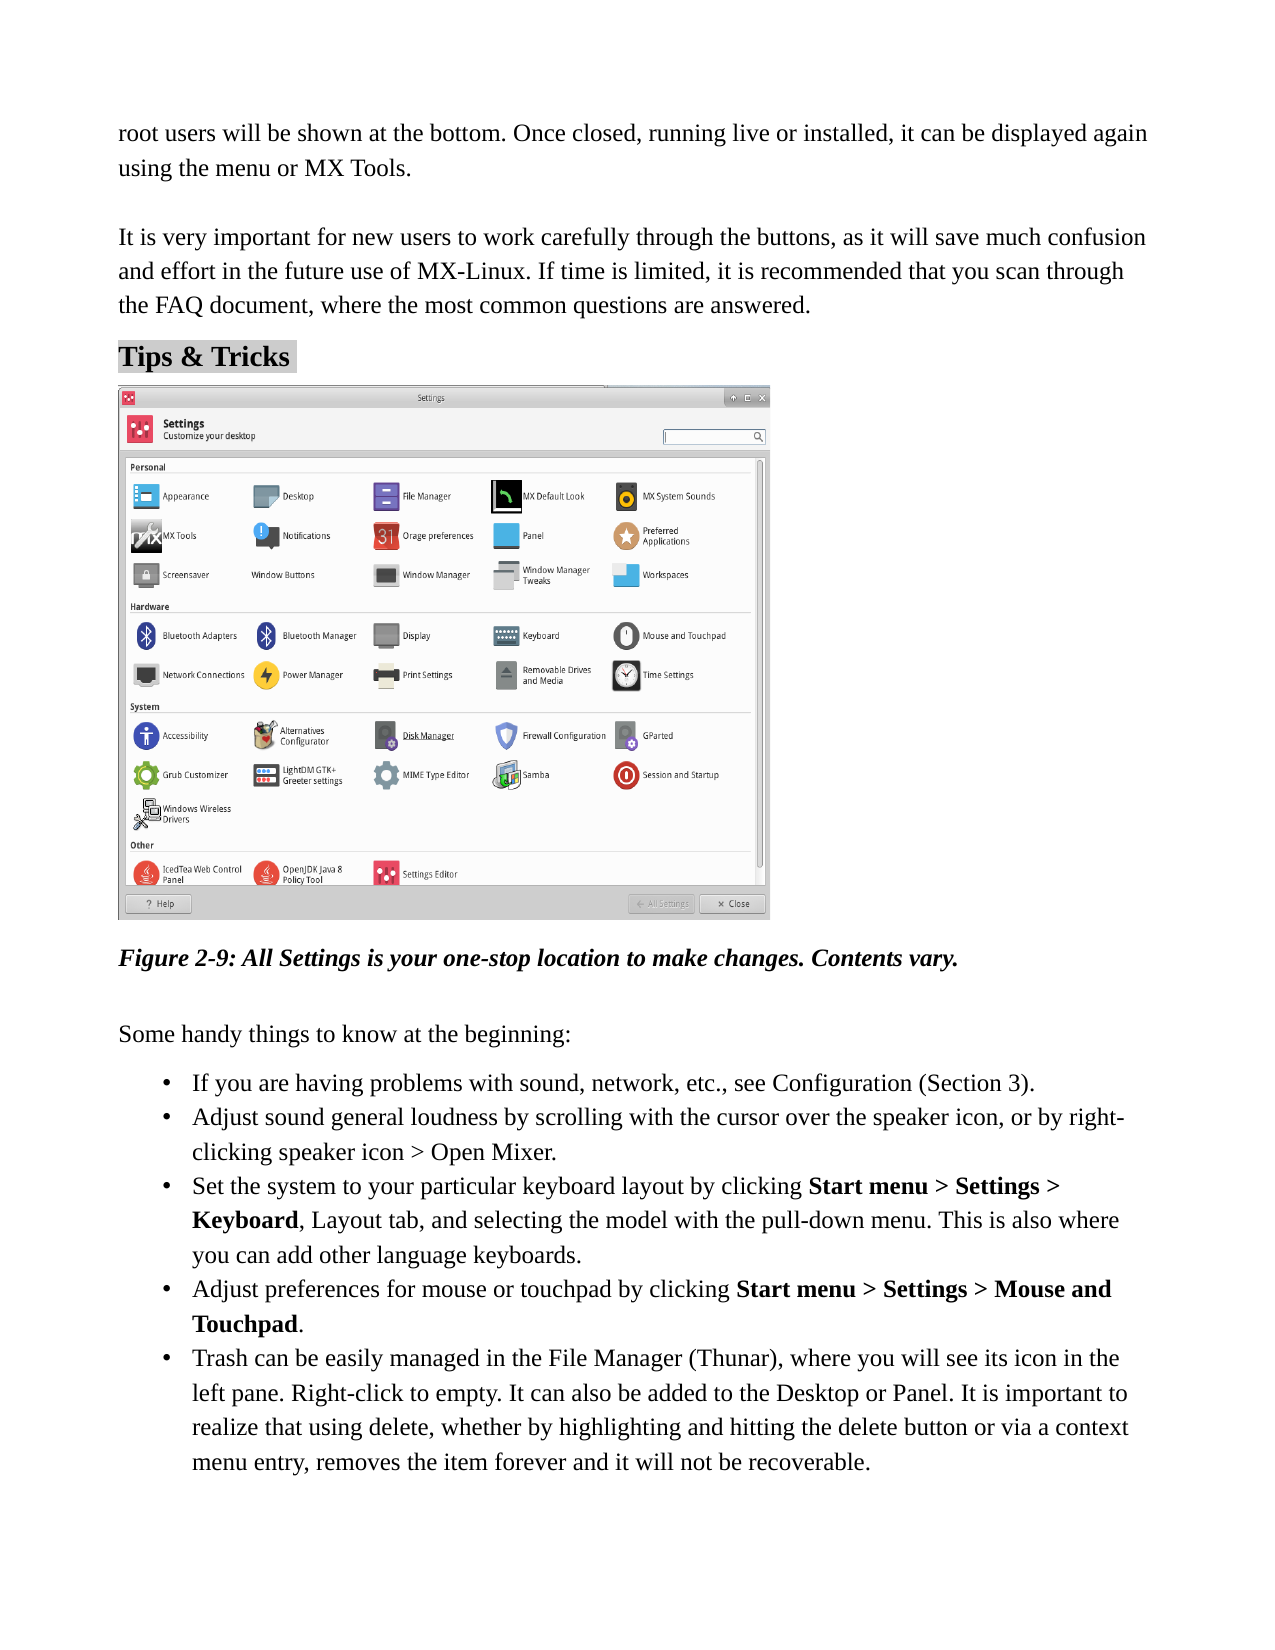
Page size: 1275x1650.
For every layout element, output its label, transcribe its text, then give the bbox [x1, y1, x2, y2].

subtitle Tips & Tricks [118, 339, 1157, 373]
list Set the system to your particular keyboard layout by clicking Start menu > Settings > Keyboard, Layout tab, and selecting the model with the pull-down menu. This is also where you can add other language keyboards. [162, 1171, 1157, 1269]
text Figure 2-9: All Settings is your one-stop location to make changes. Contents vary. [118, 943, 1157, 972]
list Trash can be easily managed in the File Manager (Thunar), where you will see its icon in the left pane. Right-click to empty. It can also be added to the Desktop or Panel. It is important to realize that using delete, whether by highlighting and hitting the delete button or via a context menu entry, removes the item forever and it will not be recoverable. [162, 1343, 1157, 1476]
text It is very important for new users to work carefully through the buttons, as it will save much confusion and effort in the future use of MX-Linux. If time is limited, it is recommended that you scan through the FAQ document, where the most common questions are answered. [118, 222, 1157, 319]
text Some handy things to know at the beginning: [118, 1019, 1157, 1047]
list If you are having problems with sound, network, etc., see Configuration (Section 3). [162, 1068, 1157, 1096]
list Adjust sound general loudness by scrolling with the cursor over the speaker icon, or by right-clicking speaker icon > Open Mixer. [162, 1102, 1157, 1165]
list Adjust preferences for mouse or touchpad by clicking Start menu > Settings > Mouse and Touchpad. [162, 1274, 1157, 1338]
text root users will be shown at the bottom. Once closed, running live or installed, it can be displayed again using the menu or MX Tools. [118, 118, 1157, 181]
picture [118, 385, 771, 920]
